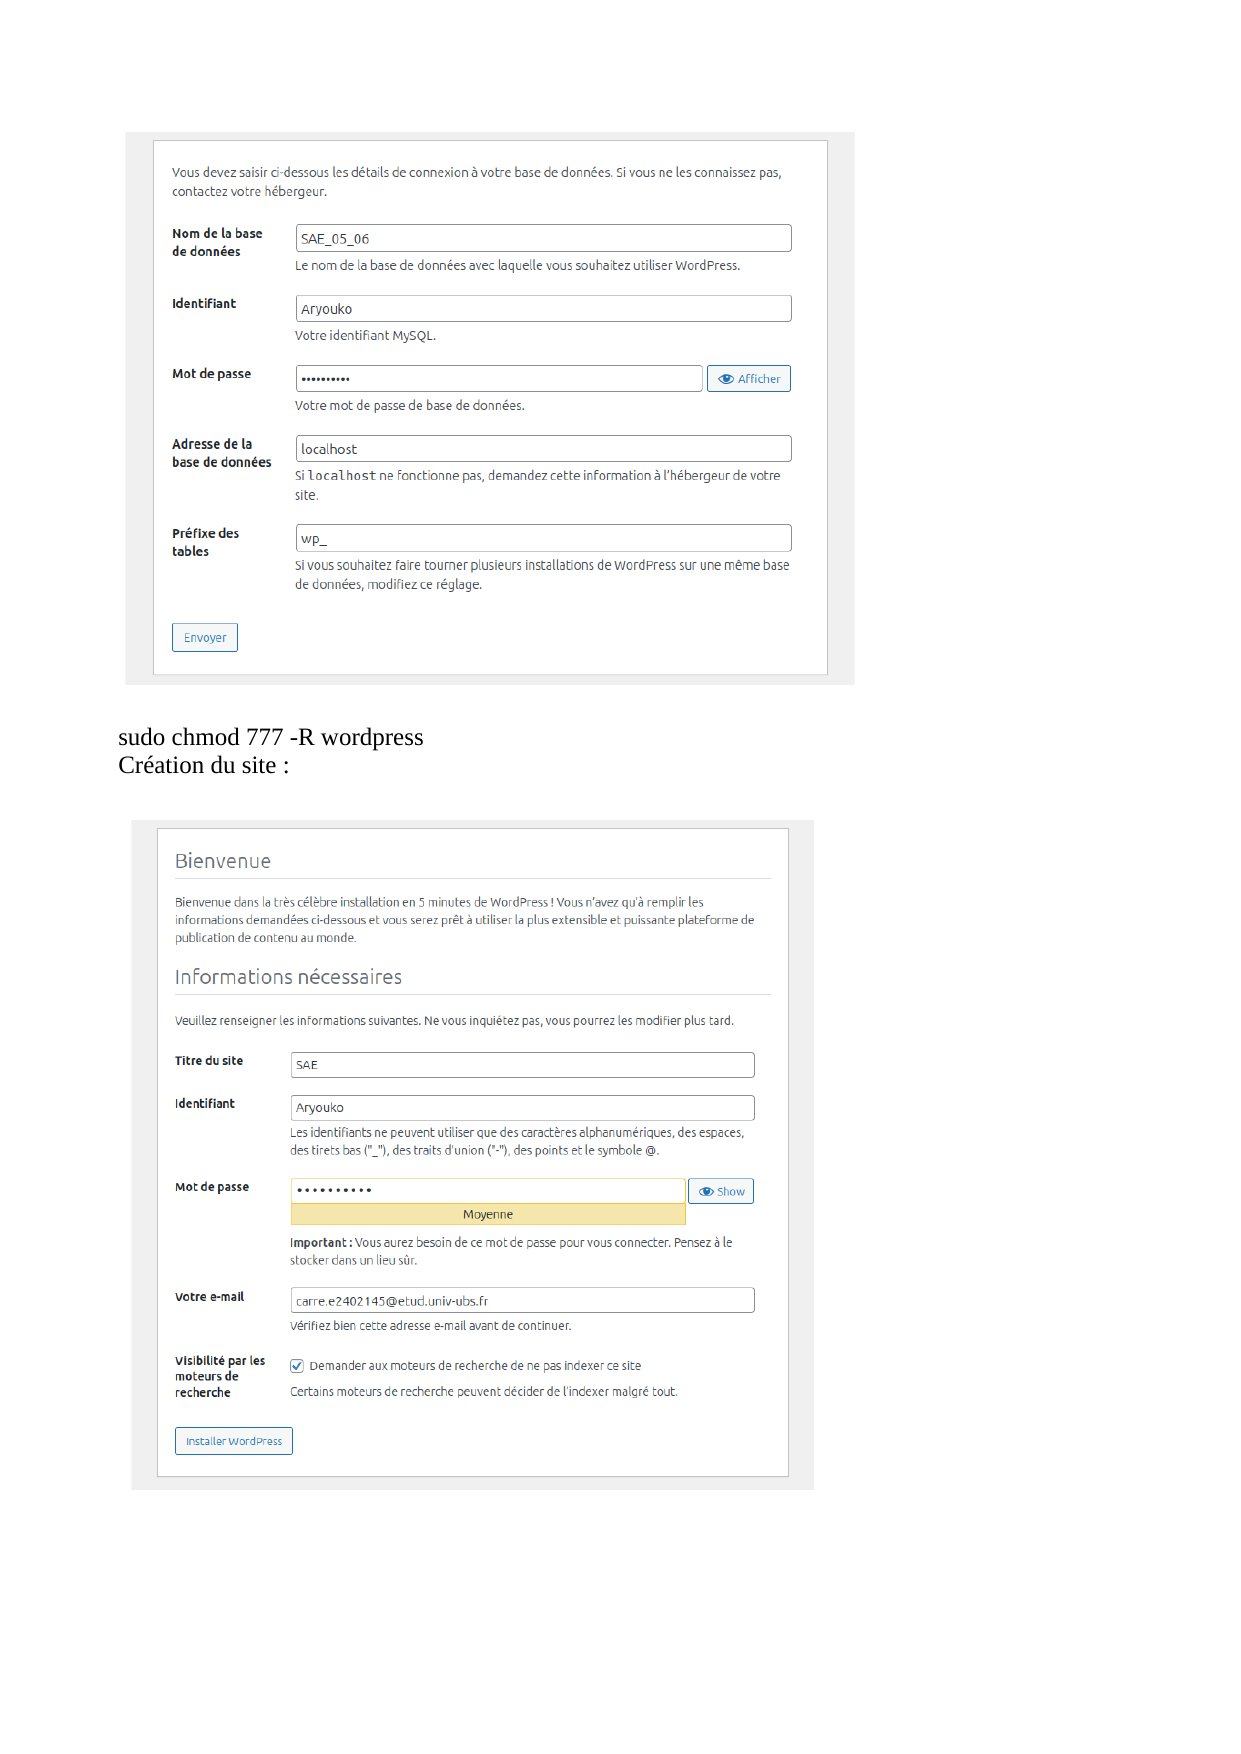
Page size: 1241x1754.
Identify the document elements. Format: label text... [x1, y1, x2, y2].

picture [131, 820, 814, 1490]
text Création du site : [118, 751, 1122, 779]
picture [125, 132, 855, 685]
text sudo chmod 777 -R wordpress [118, 722, 1122, 751]
